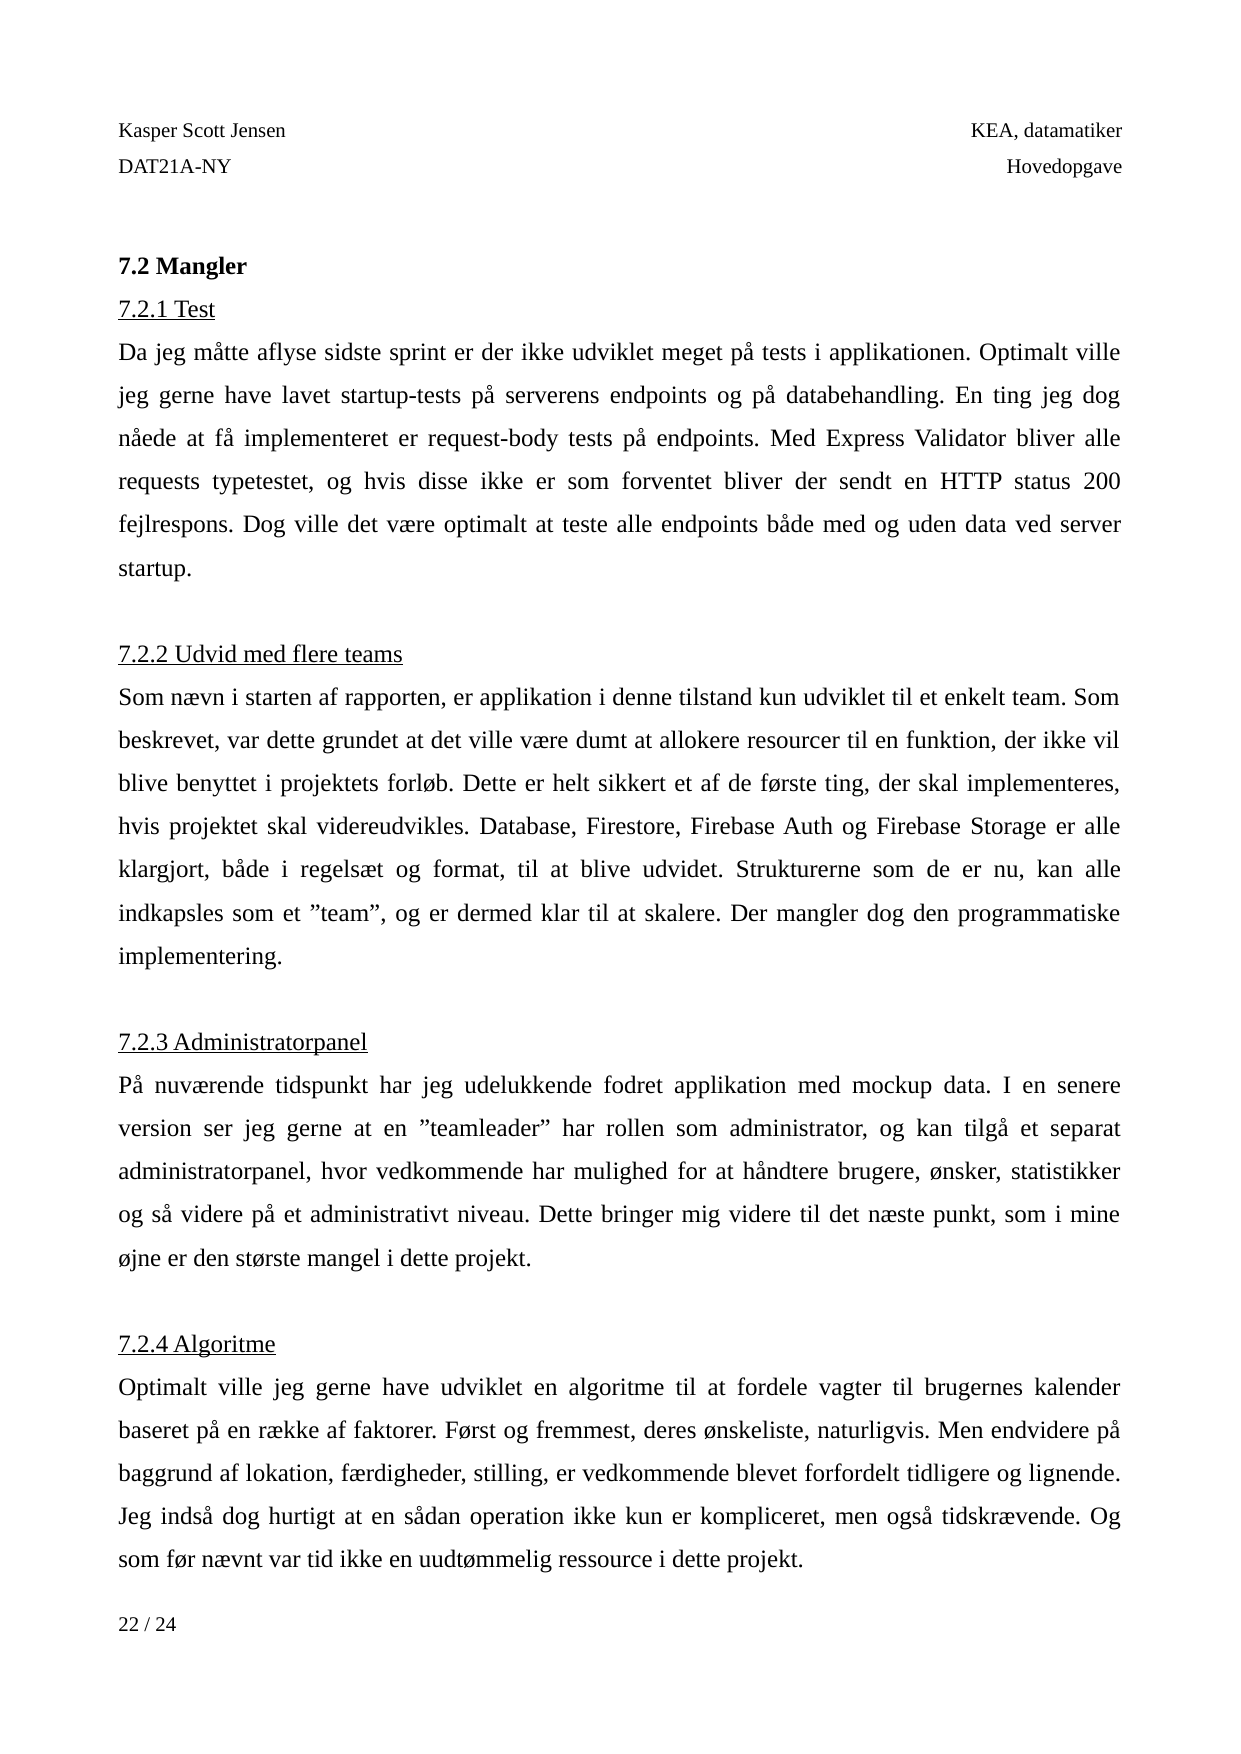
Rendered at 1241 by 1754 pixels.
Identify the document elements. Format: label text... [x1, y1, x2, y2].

text 7.2.3 Administratorpanel [118, 1027, 1122, 1056]
text Da jeg måtte aflyse sidste sprint er der ikke udviklet meget på tests i applikationen. Optimalt ville jeg gerne have lavet startup-tests på serverens endpoints og på databehandling. En ting jeg dog nåede at få implementeret er request-body tests på endpoints. Med Express Validator bliver alle requests typetestet, og hvis disse ikke er som forventet bliver der sendt en HTTP status 200 fejlrespons. Dog ville det være optimalt at teste alle endpoints både med og uden data ved server startup. [118, 337, 1122, 581]
text 7.2.2 Udvid med flere teams [118, 639, 1122, 668]
text Optimalt ville jeg gerne have udviklet en algoritme til at fordele vagter til brugernes kalender baseret på en række af faktorer. Først og fremmest, deres ønskeliste, naturligvis. Men endvidere på baggrund af lokation, færdigheder, stilling, er vedkommende blevet forfordelt tidligere og lignende. Jeg indså dog hurtigt at en sådan operation ikke kun er kompliceret, men også tidskrævende. Og som før nævnt var tid ikke en uudtømmelig ressource i dette projekt. [118, 1372, 1122, 1573]
text 7.2.4 Algoritme [118, 1329, 1122, 1358]
text Som nævn i starten af rapporten, er applikation i denne tilstand kun udviklet til et enkelt team. Som beskrevet, var dette grundet at det ville være dumt at allokere resourcer til en funktion, der ikke vil blive benyttet i projektets forløb. Dette er helt sikkert et af de første ting, der skal implementeres, hvis projektet skal videreudvikles. Database, Firestore, Firebase Auth og Firebase Storage er alle klargjort, både i regelsæt og format, til at blive udvidet. Strukturerne som de er nu, kan alle indkapsles som et ”team”, og er dermed klar til at skalere. Der mangler dog den programmatiske implementering. [118, 682, 1122, 969]
text 7.2 Mangler [118, 251, 1122, 279]
text 7.2.1 Test [118, 294, 1122, 323]
text På nuværende tidspunkt har jeg udelukkende fodret applikation med mockup data. I en senere version ser jeg gerne at en ”teamleader” har rollen som administrator, og kan tilgå et separat administratorpanel, hvor vedkommende har mulighed for at håndtere brugere, ønsker, statistikker og så videre på et administrativt niveau. Dette bringer mig videre til det næste punkt, som i mine øjne er den største mangel i dette projekt. [118, 1070, 1122, 1271]
